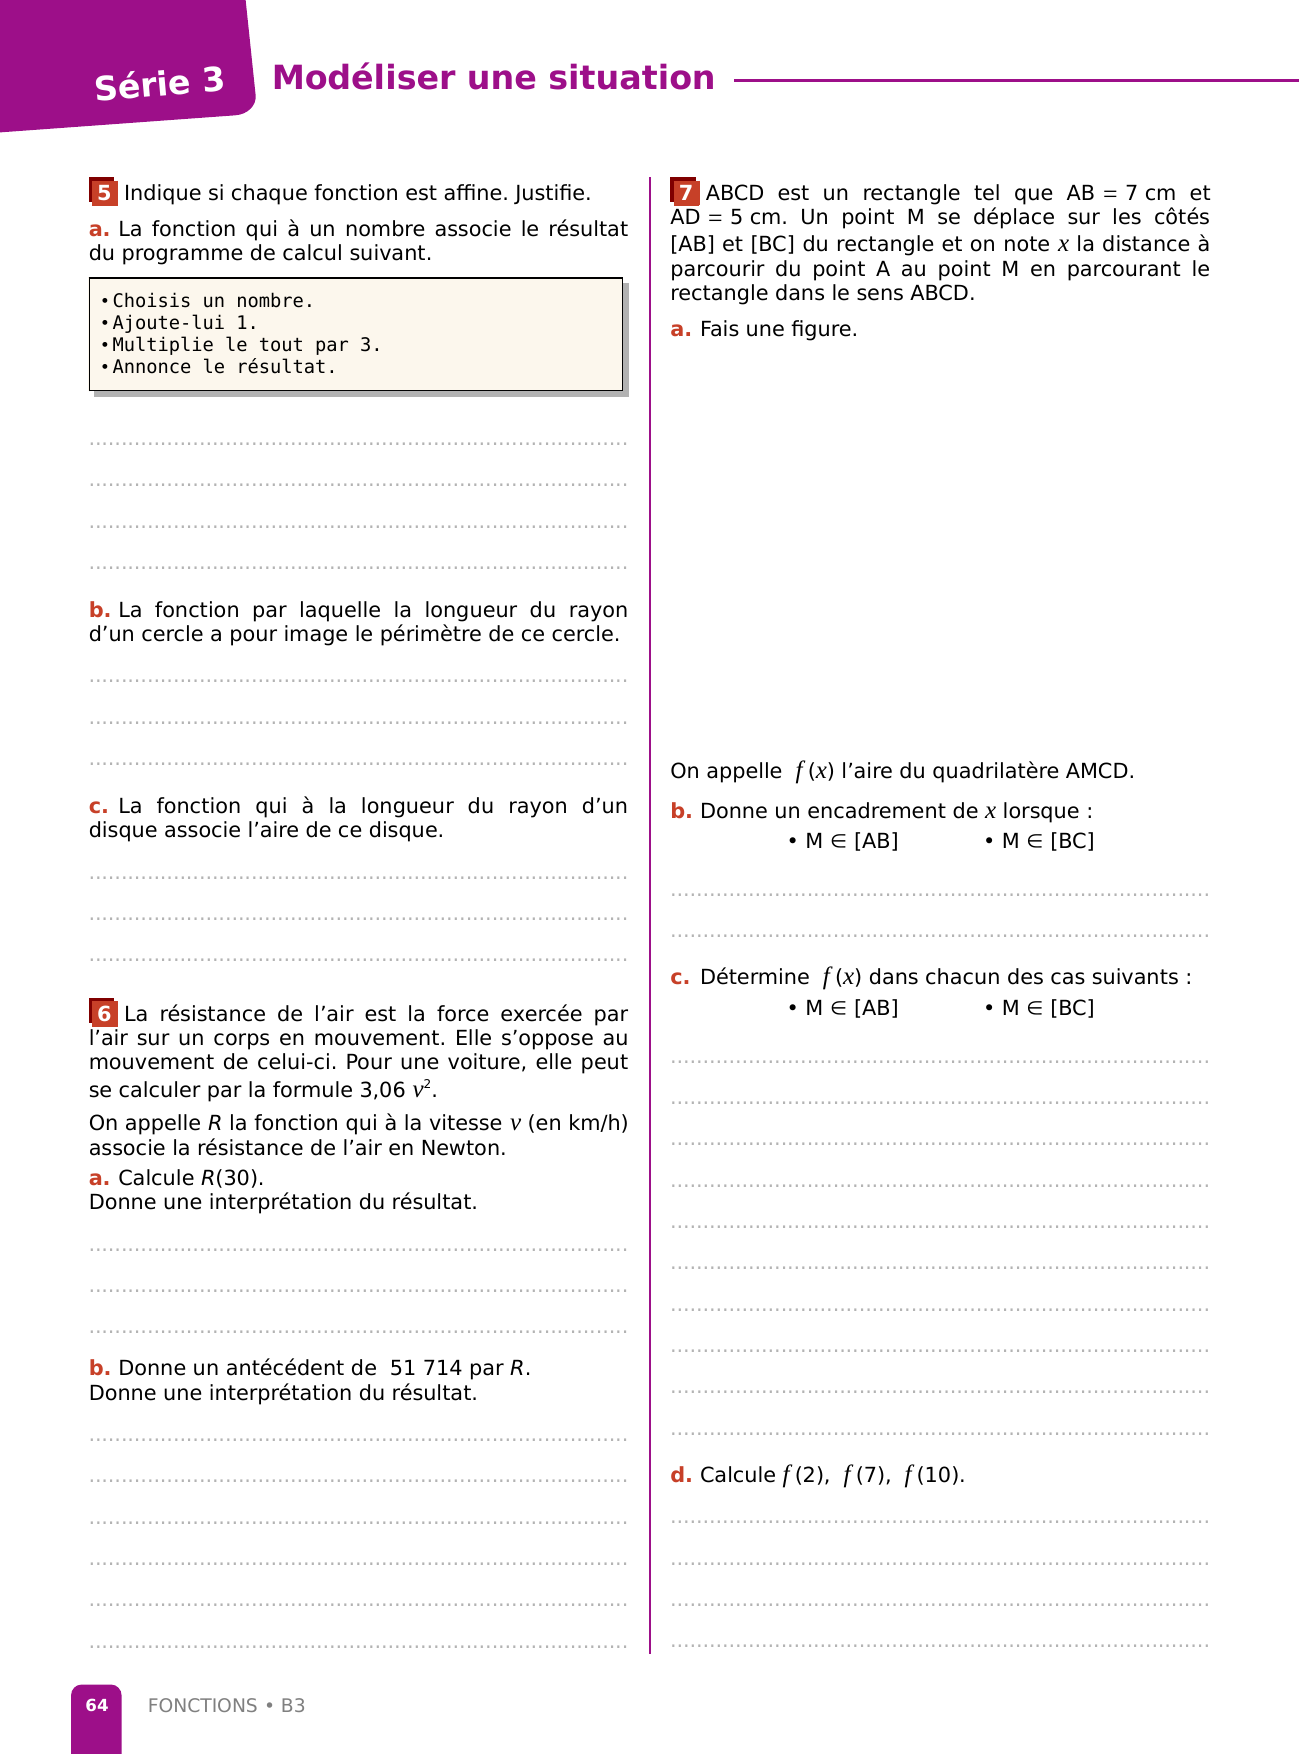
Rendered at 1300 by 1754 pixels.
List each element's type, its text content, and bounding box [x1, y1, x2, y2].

list Multiplie le tout par 3. [90, 321, 622, 343]
list Calcule R(30). [88, 1166, 629, 1191]
subtitle Indique si chaque fonction est affine. Justifie. [114, 177, 629, 205]
list La fonction qui à la longueur du rayon d’un disque associe l’aire de ce disque. [88, 794, 629, 843]
list La fonction qui à un nombre associe le résultat du programme de calcul suivant. [88, 217, 629, 266]
list Ajoute-lui 1. [90, 299, 622, 321]
list Calcule f(2), f(7), f(10). [670, 1446, 1211, 1487]
list Donne un antécédent de 51 714 par R. Donne une interprétation du résultat. [88, 1357, 629, 1405]
list Donne un encadrement de x lorsque : [670, 796, 1211, 823]
list Choisis un nombre. [90, 279, 622, 299]
subtitle ABCD est un rectangle tel que AB = 7 cm et AD = 5 cm. Un point M se déplace sur les côtés [AB] et [BC] du rectangle et on note x la distance à parcourir du point A au point M en parcourant le rectangle dans le sens ABCD. [670, 177, 1211, 306]
subtitle La résistance de l’air est la force exercée par l’air sur un corps en mouvement. Elle s’oppose au mouvement de celui-ci. Pour une voiture, elle peut se calculer par la formule 3,06 v2. [88, 998, 629, 1102]
list On appelle R la fonction qui à la vitesse v (en km/h) associe la résistance de l’air en Newton. [88, 1108, 629, 1160]
list Donne une interprétation du résultat. [88, 1191, 629, 1215]
list La fonction par laquelle la longueur du rayon d’un cercle a pour image le périmètre de ce cercle. [88, 598, 629, 647]
list Détermine f(x) dans chacun des cas suivants : [670, 949, 1211, 990]
text On appelle f(x) l’aire du quadrilatère AMCD. [670, 756, 1211, 784]
list Fais une figure. [670, 317, 1211, 342]
list • M ∈ [AB] • M ∈ [BC] [670, 996, 1211, 1021]
list • M ∈ [AB] • M ∈ [BC] [670, 829, 1211, 854]
list Annonce le résultat. [90, 343, 622, 390]
